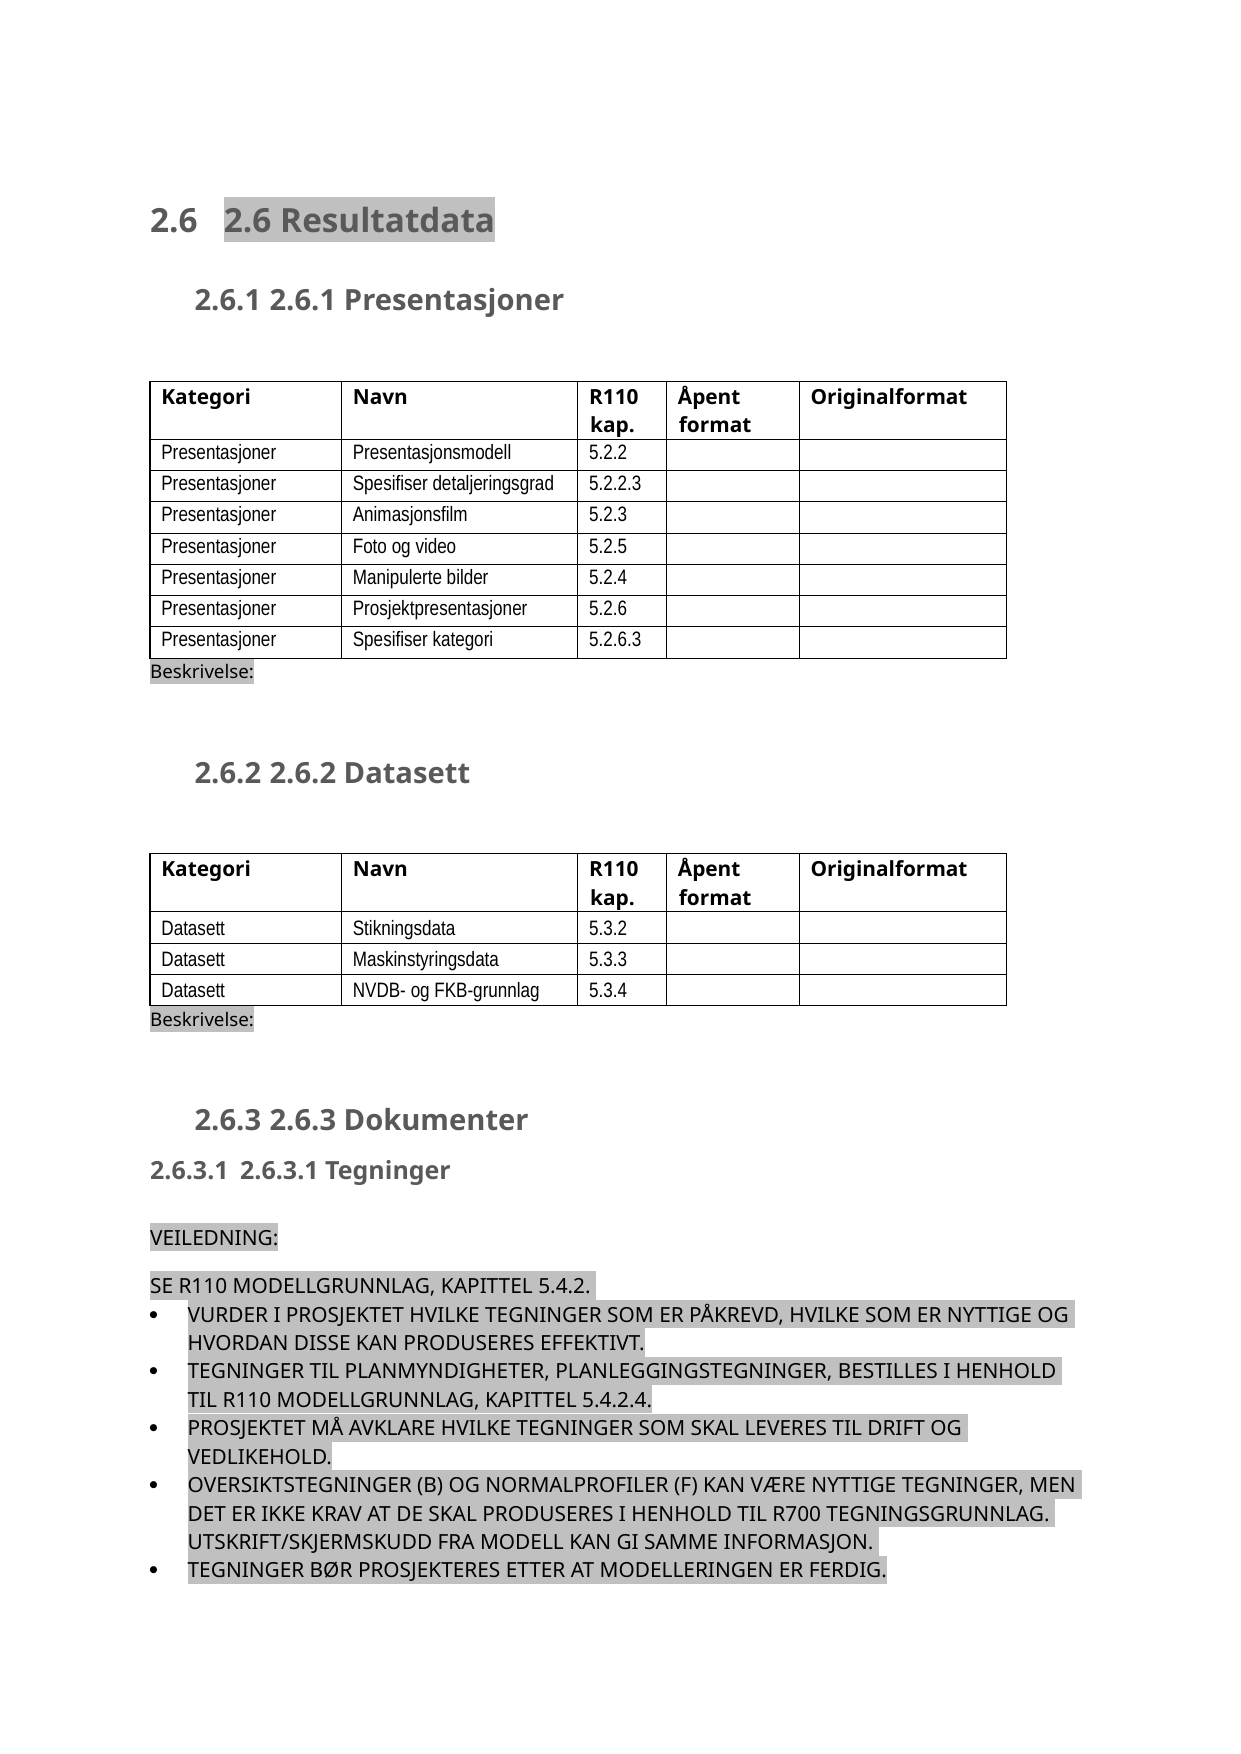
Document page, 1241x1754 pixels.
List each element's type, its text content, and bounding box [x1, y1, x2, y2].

table_cell 5.3.2 [578, 912, 666, 942]
table_header R110 kap. [578, 382, 666, 439]
table_cell [667, 502, 799, 532]
table_header Åpent format [667, 382, 799, 439]
table_cell Spesifiser kategori [342, 627, 577, 657]
table_header Navn [342, 382, 577, 439]
subtitle 2.6.1 Presentasjoner [194, 280, 1090, 319]
subtitle 2.6.3 Dokumenter [194, 1100, 1090, 1139]
table_cell Presentasjoner [151, 596, 341, 626]
table_header R110 kap. [578, 854, 666, 911]
table_cell Datasett [151, 975, 341, 1005]
table_cell Datasett [151, 944, 341, 974]
table_cell Presentasjoner [151, 627, 341, 657]
subtitle 2.6.3.1 Tegninger [150, 1152, 1090, 1186]
table_cell [667, 534, 799, 564]
table_cell Animasjonsfilm [342, 502, 577, 532]
list VURDER I PROSJEKTET HVILKE TEGNINGER SOM ER PÅKREVD, HVILKE SOM ER NYTTIGE OG HVORDAN DISSE KAN PRODUSERES EFFEKTIVT. [150, 1300, 1090, 1357]
table_cell Spesifiser detaljeringsgrad [342, 471, 577, 501]
table_header Originalformat [800, 854, 1006, 911]
table_cell 5.2.4 [578, 565, 666, 595]
table_cell [800, 502, 1006, 532]
table_cell Datasett [151, 912, 341, 942]
table_cell [800, 565, 1006, 595]
table_cell [800, 534, 1006, 564]
table_cell Presentasjoner [151, 502, 341, 532]
table_cell 5.2.2.3 [578, 471, 666, 501]
table_cell Prosjektpresentasjoner [342, 596, 577, 626]
table_cell 5.2.5 [578, 534, 666, 564]
text VEILEDNING: [150, 1223, 1090, 1251]
list OVERSIKTSTEGNINGER (B) OG NORMALPROFILER (F) KAN VÆRE NYTTIGE TEGNINGER, MEN DET ER IKKE KRAV AT DE SKAL PRODUSERES I HENHOLD TIL R700 TEGNINGSGRUNNLAG. UTSKRIFT/SKJERMSKUDD FRA MODELL KAN GI SAMME INFORMASJON. [150, 1470, 1090, 1556]
text SE R110 MODELLGRUNNLAG, KAPITTEL 5.4.2. [150, 1271, 1090, 1300]
table_cell 5.3.4 [578, 975, 666, 1005]
subtitle 2.6.2 Datasett [194, 752, 1090, 792]
table_cell [667, 912, 799, 942]
list TEGNINGER TIL PLANMYNDIGHETER, PLANLEGGINGSTEGNINGER, BESTILLES I HENHOLD TIL R110 MODELLGRUNNLAG, KAPITTEL 5.4.2.4. [150, 1357, 1090, 1413]
table_cell Maskinstyringsdata [342, 944, 577, 974]
table_cell [800, 627, 1006, 657]
table_cell Presentasjoner [151, 471, 341, 501]
table_cell [800, 596, 1006, 626]
text Beskrivelse: [150, 1006, 1090, 1032]
table_cell 5.2.2 [578, 440, 666, 470]
table_cell 5.3.3 [578, 944, 666, 974]
table_header Kategori [151, 382, 341, 439]
table_cell [800, 471, 1006, 501]
table_cell [800, 440, 1006, 470]
table_cell [667, 471, 799, 501]
subtitle 2.6 Resultatdata [150, 197, 1090, 242]
table_cell [667, 565, 799, 595]
table_cell Manipulerte bilder [342, 565, 577, 595]
table_cell Presentasjoner [151, 534, 341, 564]
table_cell Stikningsdata [342, 912, 577, 942]
list TEGNINGER BØR PROSJEKTERES ETTER AT MODELLERINGEN ER FERDIG. [150, 1556, 1090, 1584]
table_cell [667, 596, 799, 626]
table_header Kategori [151, 854, 341, 911]
table_cell Presentasjonsmodell [342, 440, 577, 470]
table_cell [800, 975, 1006, 1005]
table_header Åpent format [667, 854, 799, 911]
table_cell Presentasjoner [151, 440, 341, 470]
table_cell NVDB- og FKB-grunnlag [342, 975, 577, 1005]
table_cell [667, 440, 799, 470]
text Beskrivelse: [150, 658, 1090, 684]
table_cell [800, 944, 1006, 974]
table_cell 5.2.6 [578, 596, 666, 626]
list PROSJEKTET MÅ AVKLARE HVILKE TEGNINGER SOM SKAL LEVERES TIL DRIFT OG VEDLIKEHOLD. [150, 1413, 1090, 1470]
table_cell [667, 975, 799, 1005]
table_cell Presentasjoner [151, 565, 341, 595]
table_cell 5.2.3 [578, 502, 666, 532]
table_cell [667, 627, 799, 657]
table_cell Foto og video [342, 534, 577, 564]
table_cell [800, 912, 1006, 942]
table_header Navn [342, 854, 577, 911]
table_cell 5.2.6.3 [578, 627, 666, 657]
table_cell [667, 944, 799, 974]
table_header Originalformat [800, 382, 1006, 439]
